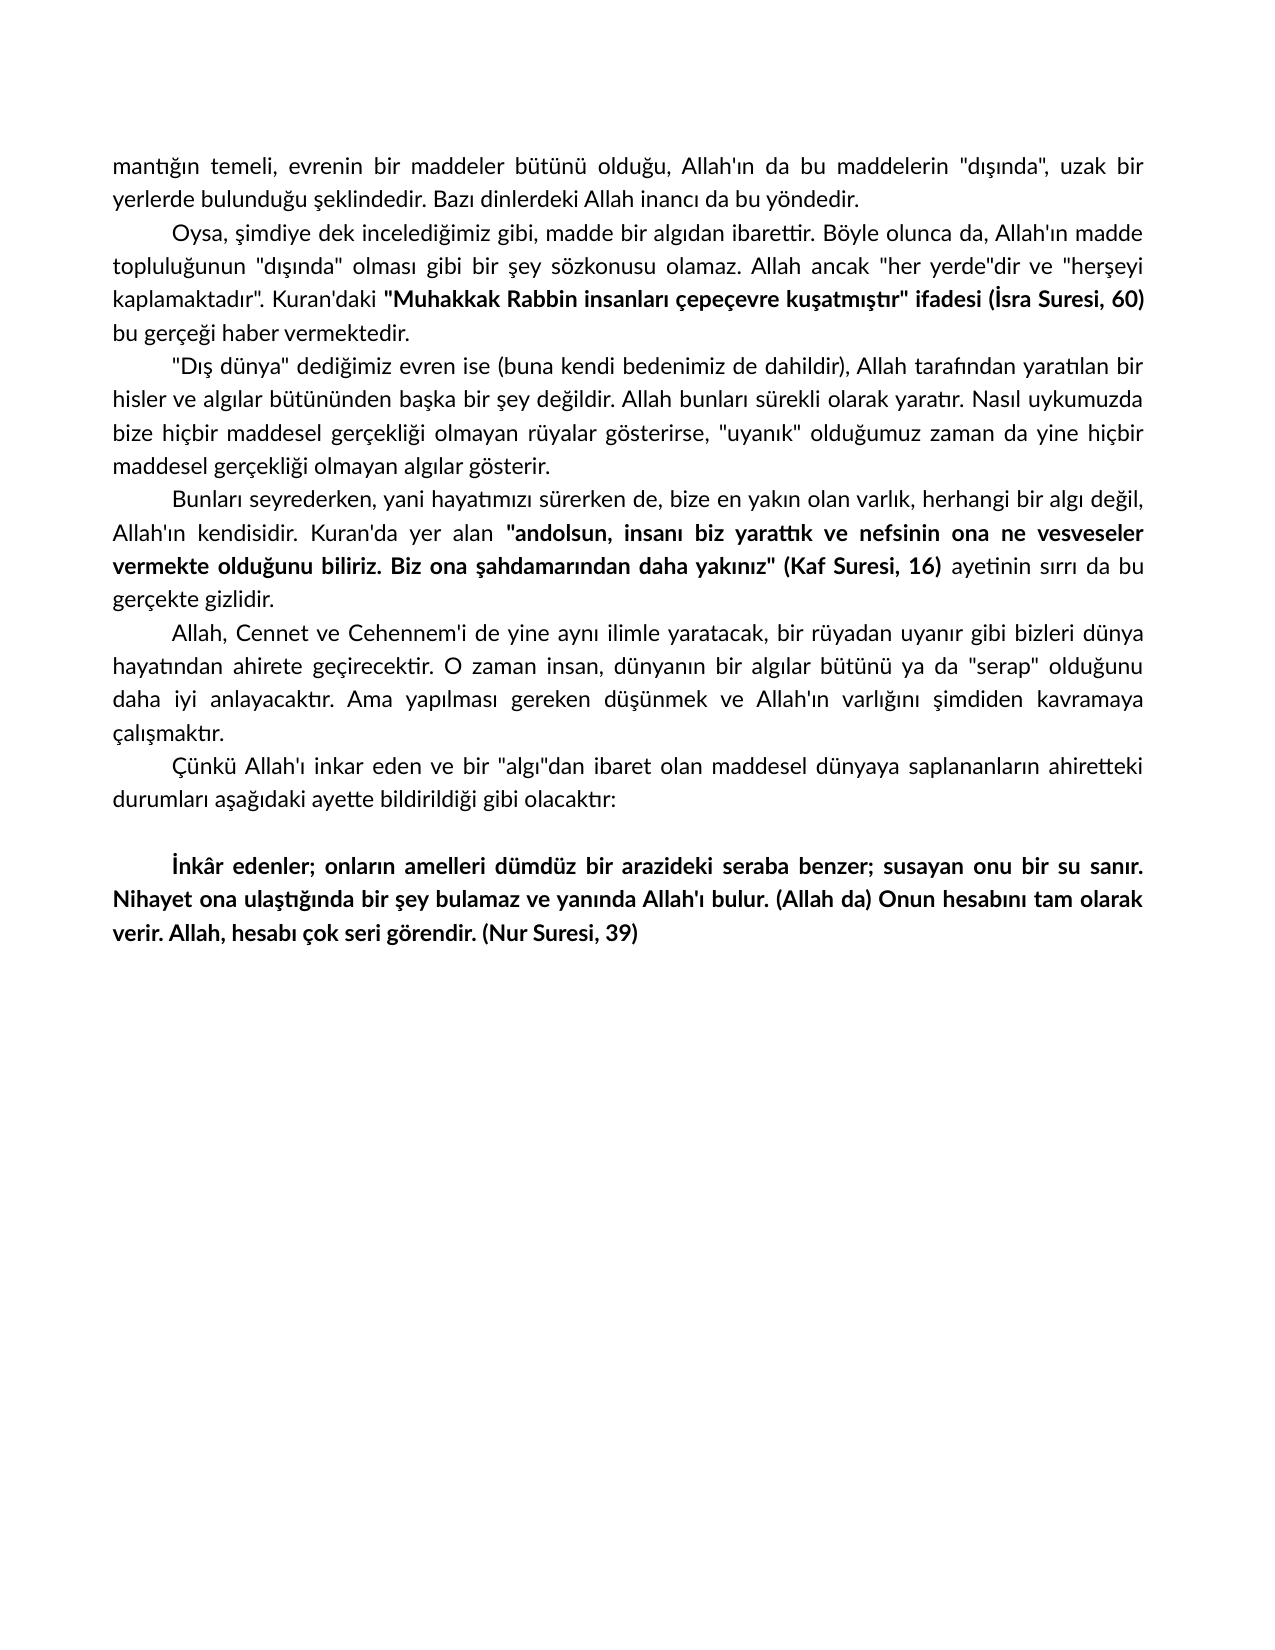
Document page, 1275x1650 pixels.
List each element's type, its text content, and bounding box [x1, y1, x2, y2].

text Çünkü Allah'ı inkar eden ve bir "algı"dan ibaret olan maddesel dünyaya saplananların ahiretteki durumları aşağıdaki ayette bildirildiği gibi olacaktır: [112, 748, 1145, 814]
text "Dış dünya" dediğimiz evren ise (buna kendi bedenimiz de dahildir), Allah tarafından yaratılan bir hisler ve algılar bütününden başka bir şey değildir. Allah bunları sürekli olarak yaratır. Nasıl uykumuzda bize hiçbir maddesel gerçekliği olmayan rüyalar gösterirse, "uyanık" olduğumuz zaman da yine hiçbir maddesel gerçekliği olmayan algılar gösterir. [112, 348, 1145, 481]
text Bunları seyrederken, yani hayatımızı sürerken de, bize en yakın olan varlık, herhangi bir algı değil, Allah'ın kendisidir. Kuran'da yer alan "andolsun, insanı biz yarattık ve nefsinin ona ne vesveseler vermekte olduğunu biliriz. Biz ona şahdamarından daha yakınız" (Kaf Suresi, 16) ayetinin sırrı da bu gerçekte gizlidir. [112, 481, 1145, 614]
text Oysa, şimdiye dek incelediğimiz gibi, madde bir algıdan ibarettir. Böyle olunca da, Allah'ın madde topluluğunun "dışında" olması gibi bir şey sözkonusu olamaz. Allah ancak "her yerde"dir ve "herşeyi kaplamaktadır". Kuran'daki "Muhakkak Rabbin insanları çepeçevre kuşatmıştır" ifadesi (İsra Suresi, 60) bu gerçeği haber vermektedir. [112, 214, 1145, 348]
text İnkâr edenler; onların amelleri dümdüz bir arazideki seraba benzer; susayan onu bir su sanır. Nihayet ona ulaştığında bir şey bulamaz ve yanında Allah'ı bulur. (Allah da) Onun hesabını tam olarak verir. Allah, hesabı çok seri görendir. (Nur Suresi, 39) [112, 848, 1145, 948]
text Allah, Cennet ve Cehennem'i de yine aynı ilimle yaratacak, bir rüyadan uyanır gibi bizleri dünya hayatından ahirete geçirecektir. O zaman insan, dünyanın bir algılar bütünü ya da "serap" olduğunu daha iyi anlayacaktır. Ama yapılması gereken düşünmek ve Allah'ın varlığını şimdiden kavramaya çalışmaktır. [112, 614, 1145, 748]
text mantığın temeli, evrenin bir maddeler bütünü olduğu, Allah'ın da bu maddelerin "dışında", uzak bir yerlerde bulunduğu şeklindedir. Bazı dinlerdeki Allah inancı da bu yöndedir. [112, 148, 1145, 214]
